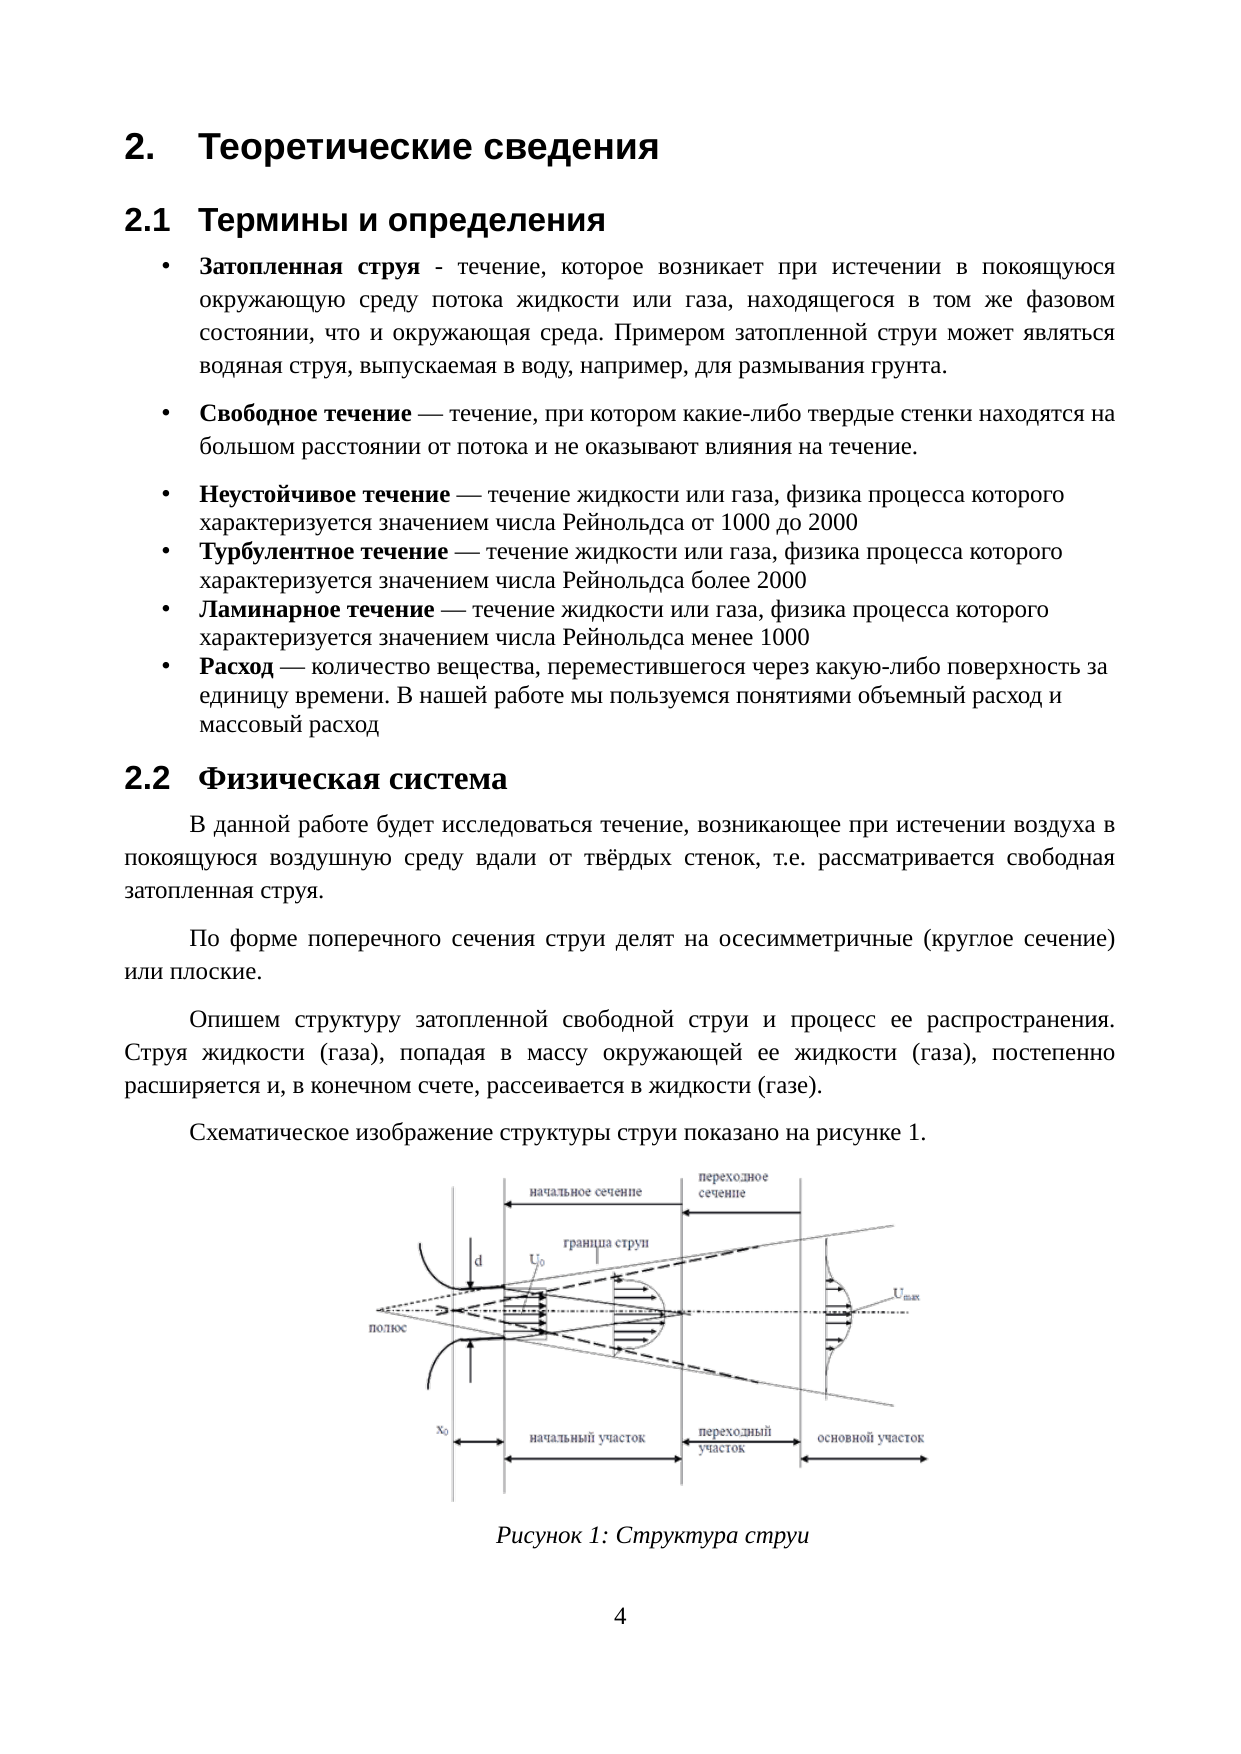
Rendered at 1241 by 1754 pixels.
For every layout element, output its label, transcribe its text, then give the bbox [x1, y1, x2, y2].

text Схематическое изображение структуры струи показано на рисунке 1. [124, 1117, 1116, 1146]
picture [360, 1165, 945, 1502]
subtitle Термины и определения [124, 201, 1116, 239]
list Ламинарное течение — течение жидкости или газа, физика процесса которого характеризуется значением числа Рейнольдса менее 1000 [162, 594, 1116, 651]
list Неустойчивое течение — течение жидкости или газа, физика процесса которого характеризуется значением числа Рейнольдса от 1000 до 2000 [162, 479, 1116, 536]
text Рисунок 1: Структура струи [124, 1520, 1116, 1549]
list Свободное течение — течение, при котором какие-либо твердые стенки находятся на большом расстоянии от потока и не оказывают влияния на течение. [162, 398, 1116, 460]
text В данной работе будет исследоваться течение, возникающее при истечении воздуха в покоящуюся воздушную среду вдали от твёрдых стенок, т.е. рассматривается свободная затопленная струя. [124, 809, 1116, 904]
text Опишем структуру затопленной свободной струи и процесс ее распространения. Струя жидкости (газа), попадая в массу окружающей ее жидкости (газа), постепенно расширяется и, в конечном счете, рассеивается в жидкости (газе). [124, 1004, 1116, 1098]
list Затопленная струя - течение, которое возникает при истечении в покоящуюся окружающую среду потока жидкости или газа, находящегося в том же фазовом состоянии, что и окружающая среда. Примером затопленной струи может являться водяная струя, выпускаемая в воду, например, для размывания грунта. [162, 251, 1116, 379]
list Турбулентное течение — течение жидкости или газа, физика процесса которого характеризуется значением числа Рейнольдса более 2000 [162, 536, 1116, 594]
subtitle Физическая система [124, 758, 1116, 797]
subtitle Теоретические сведения [124, 124, 1116, 167]
text По форме поперечного сечения струи делят на осесимметричные (круглое сечение) или плоские. [124, 923, 1116, 985]
list Расход — количество вещества, переместившегося через какую-либо поверхность за единицу времени. В нашей работе мы пользуемся понятиями объемный расход и массовый расход [162, 651, 1116, 737]
